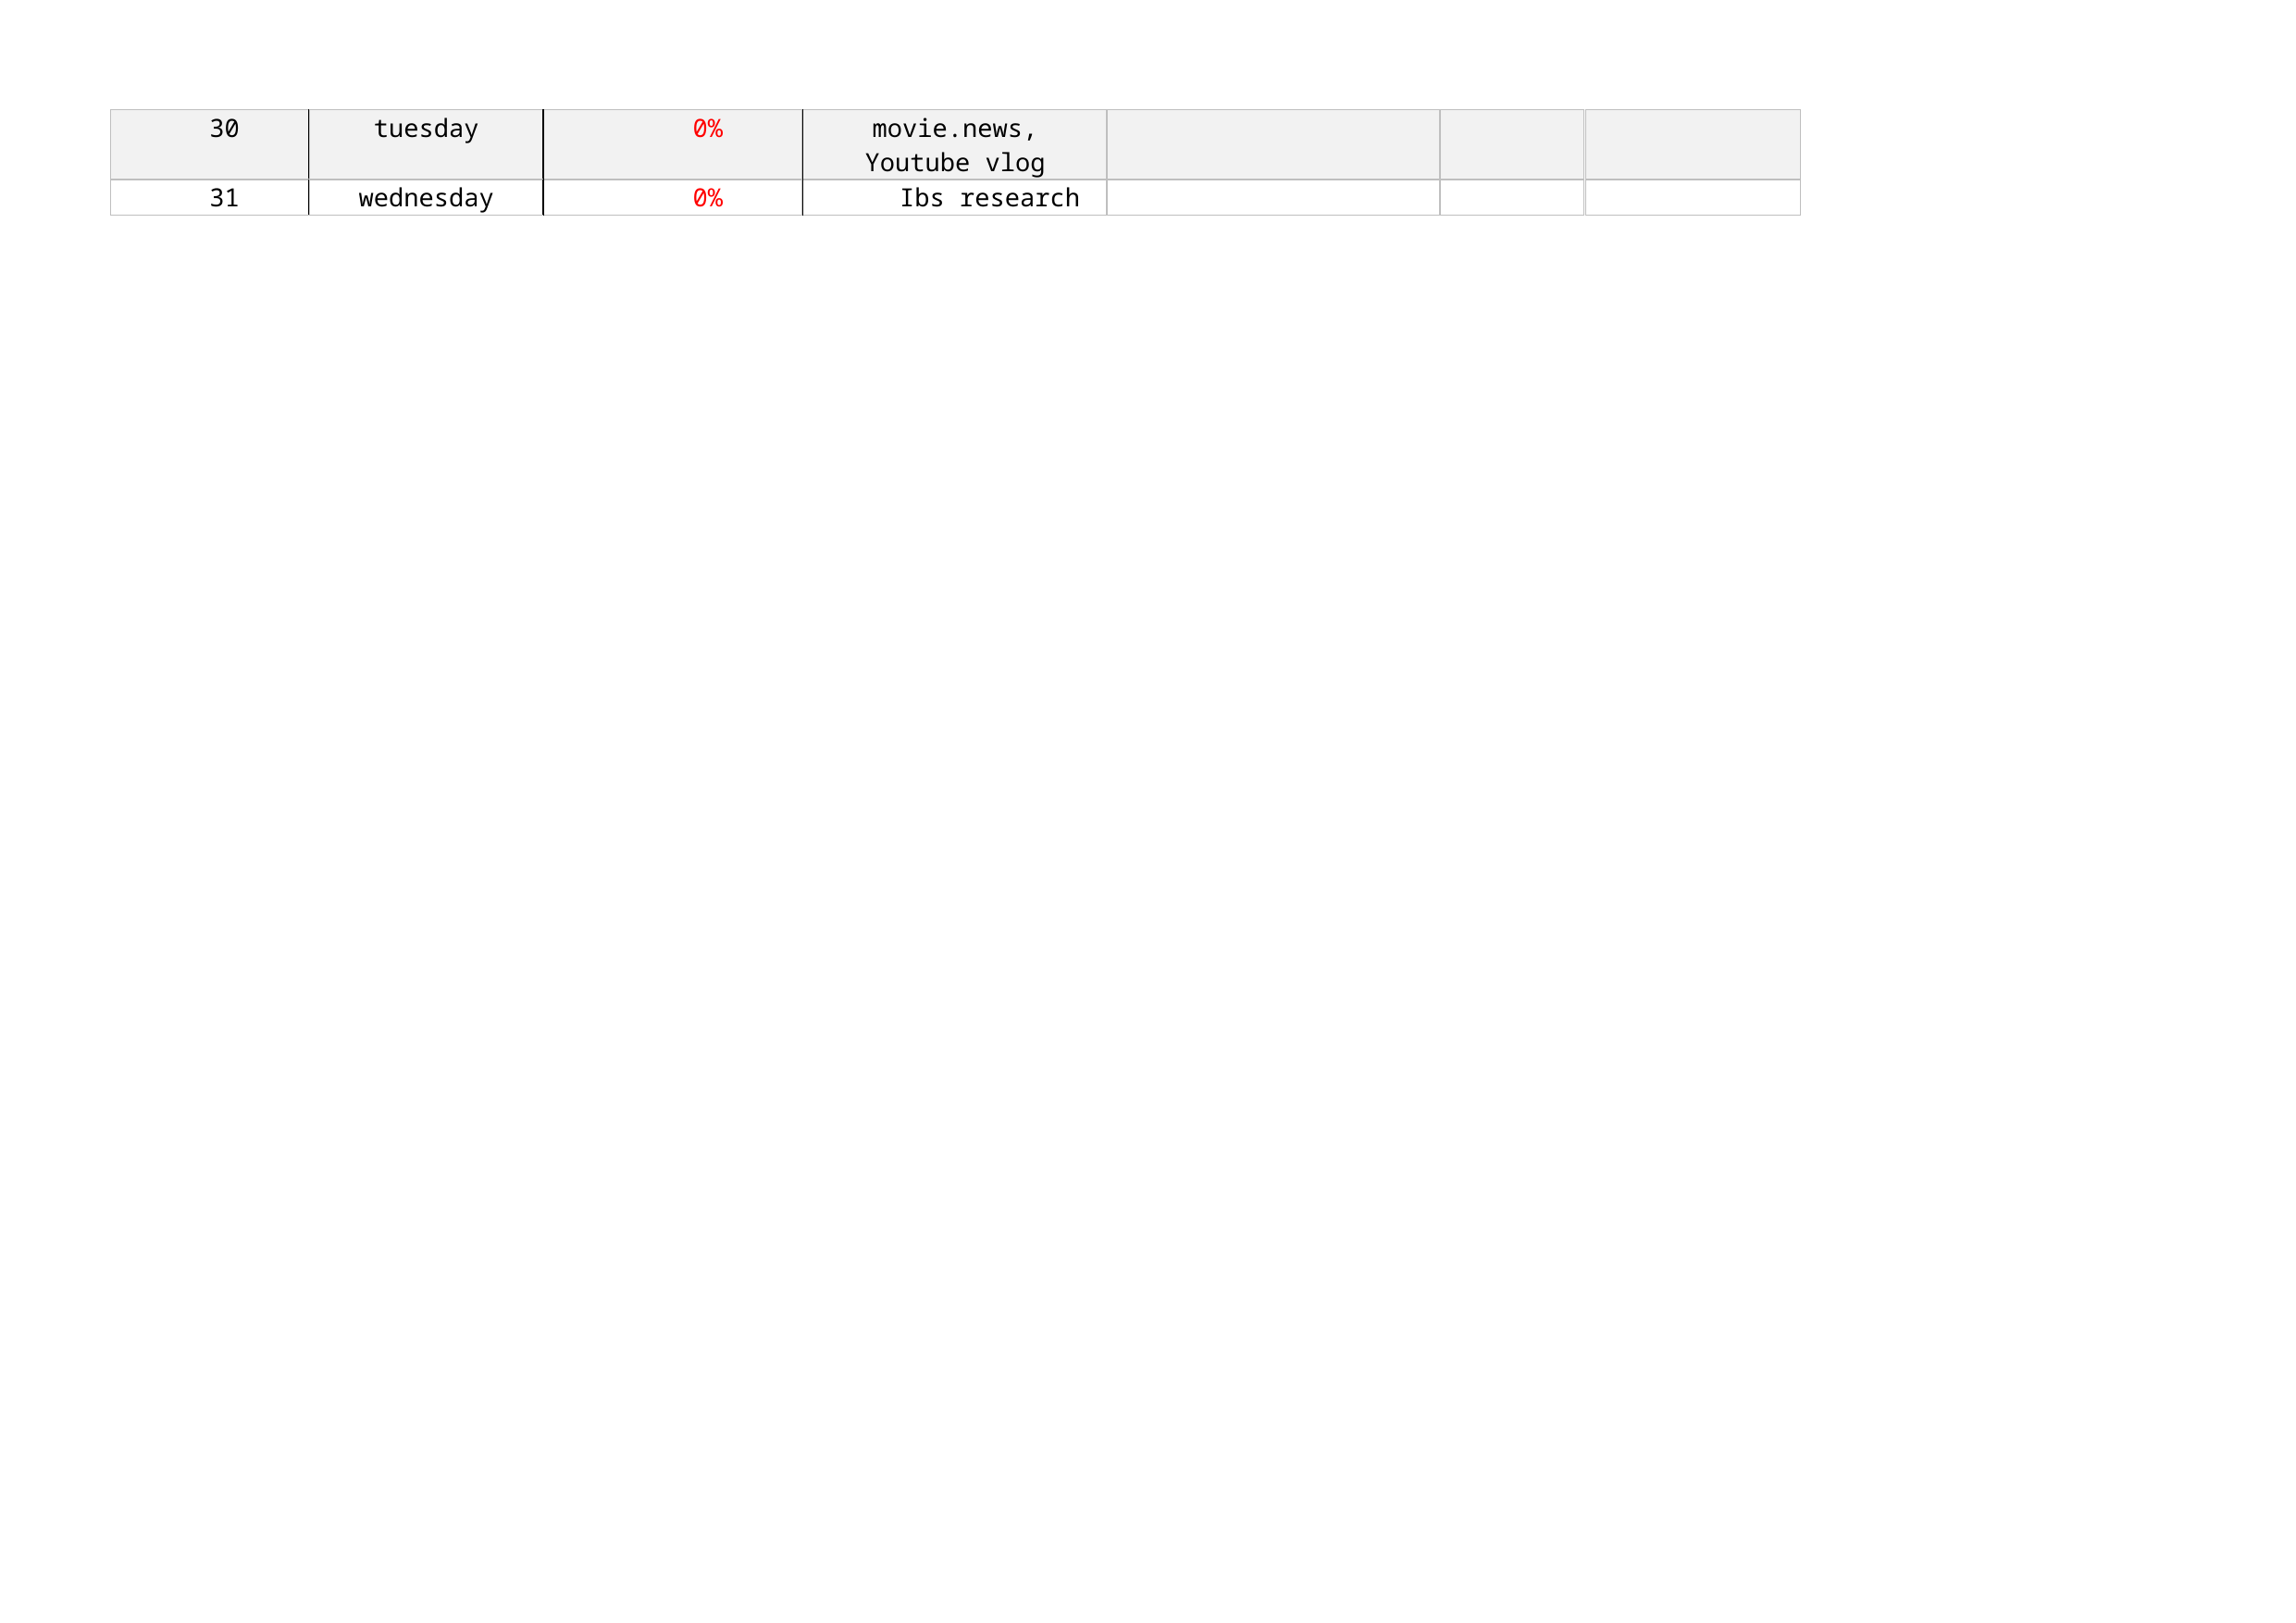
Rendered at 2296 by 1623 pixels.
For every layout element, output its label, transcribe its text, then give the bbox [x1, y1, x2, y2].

table_cell 0% [544, 180, 801, 215]
table_cell [111, 110, 308, 179]
table_cell [1108, 180, 1439, 215]
table_cell [1441, 180, 1583, 215]
table_cell Ibs research [803, 180, 1106, 215]
table_cell wednesday [310, 180, 542, 215]
table_cell [111, 180, 308, 215]
table_cell [1108, 110, 1439, 179]
table_cell tuesday [310, 110, 542, 179]
table_cell [1586, 180, 1800, 215]
table_cell [1441, 110, 1583, 179]
table_cell 0% [544, 110, 801, 179]
table_cell [1586, 110, 1800, 179]
table_cell movie.news, Youtube vlog [803, 110, 1106, 179]
